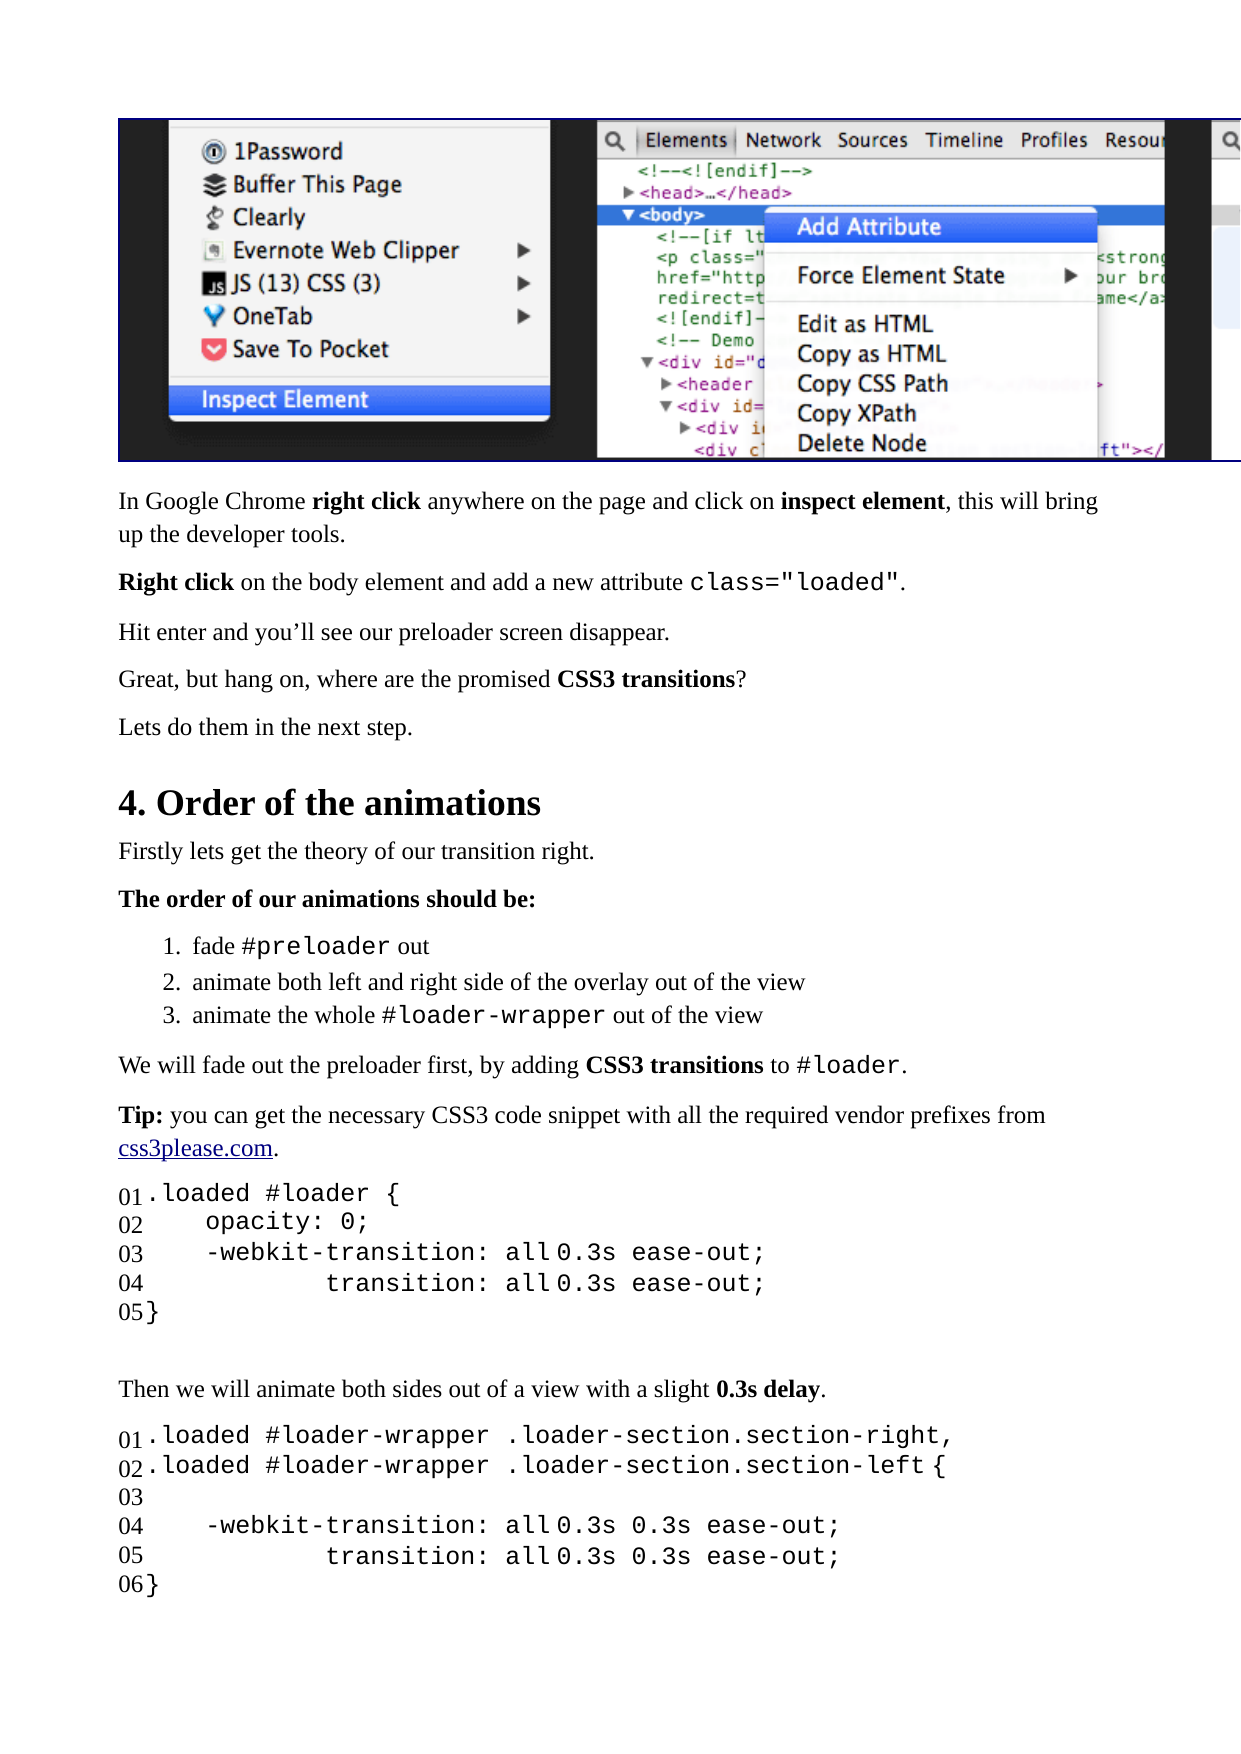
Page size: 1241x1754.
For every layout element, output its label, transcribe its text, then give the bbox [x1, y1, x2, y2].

list animate the whole #loader-wrapper out of the view [162, 1000, 1122, 1031]
text Hit enter and you’ll see our preloader screen disappear. [118, 617, 1122, 646]
list fade #preloader out [162, 931, 1122, 962]
text Then we will animate both sides out of a view with a slight 0.3s delay. [118, 1374, 1122, 1403]
list animate both left and right side of the overlay out of the view [162, 967, 1122, 995]
text In Google Chrome right click anywhere on the page and click on inspect element, this will bring up the developer tools. [118, 486, 1122, 548]
text Firstly lets get the theory of our transition right. [118, 836, 1122, 865]
text Lets do them in the next step. [118, 712, 1122, 741]
table_header .loaded #loader-wrapper .loader-section.section-right, .loaded #loader-wrapper .loader-section.section-left { -webkit-transition: all 0.3s 0.3s ease-out; transition: all 0.3s 0.3s ease-out; } [145, 1422, 962, 1600]
text The order of our animations should be: [118, 884, 1122, 912]
table_header 01 02 03 04 05 06 [118, 1422, 145, 1600]
table_header 01 02 03 04 05 [118, 1180, 145, 1327]
text Great, but hang on, where are the promised CSS3 transitions? [118, 664, 1122, 693]
picture [120, 120, 1241, 460]
text Tip: you can get the necessary CSS3 code snippet with all the required vendor prefixes from css3please.com. [118, 1100, 1122, 1161]
text Right click on the body element and add a new attribute class="loaded". [118, 567, 1122, 598]
subtitle 4. Order of the animations [118, 780, 1122, 823]
table_header .loaded #loader { opacity: 0; -webkit-transition: all 0.3s ease-out; transition: all 0.3s ease-out; } [145, 1180, 780, 1327]
text We will fade out the preloader first, by adding CSS3 transitions to #loader. [118, 1050, 1122, 1081]
